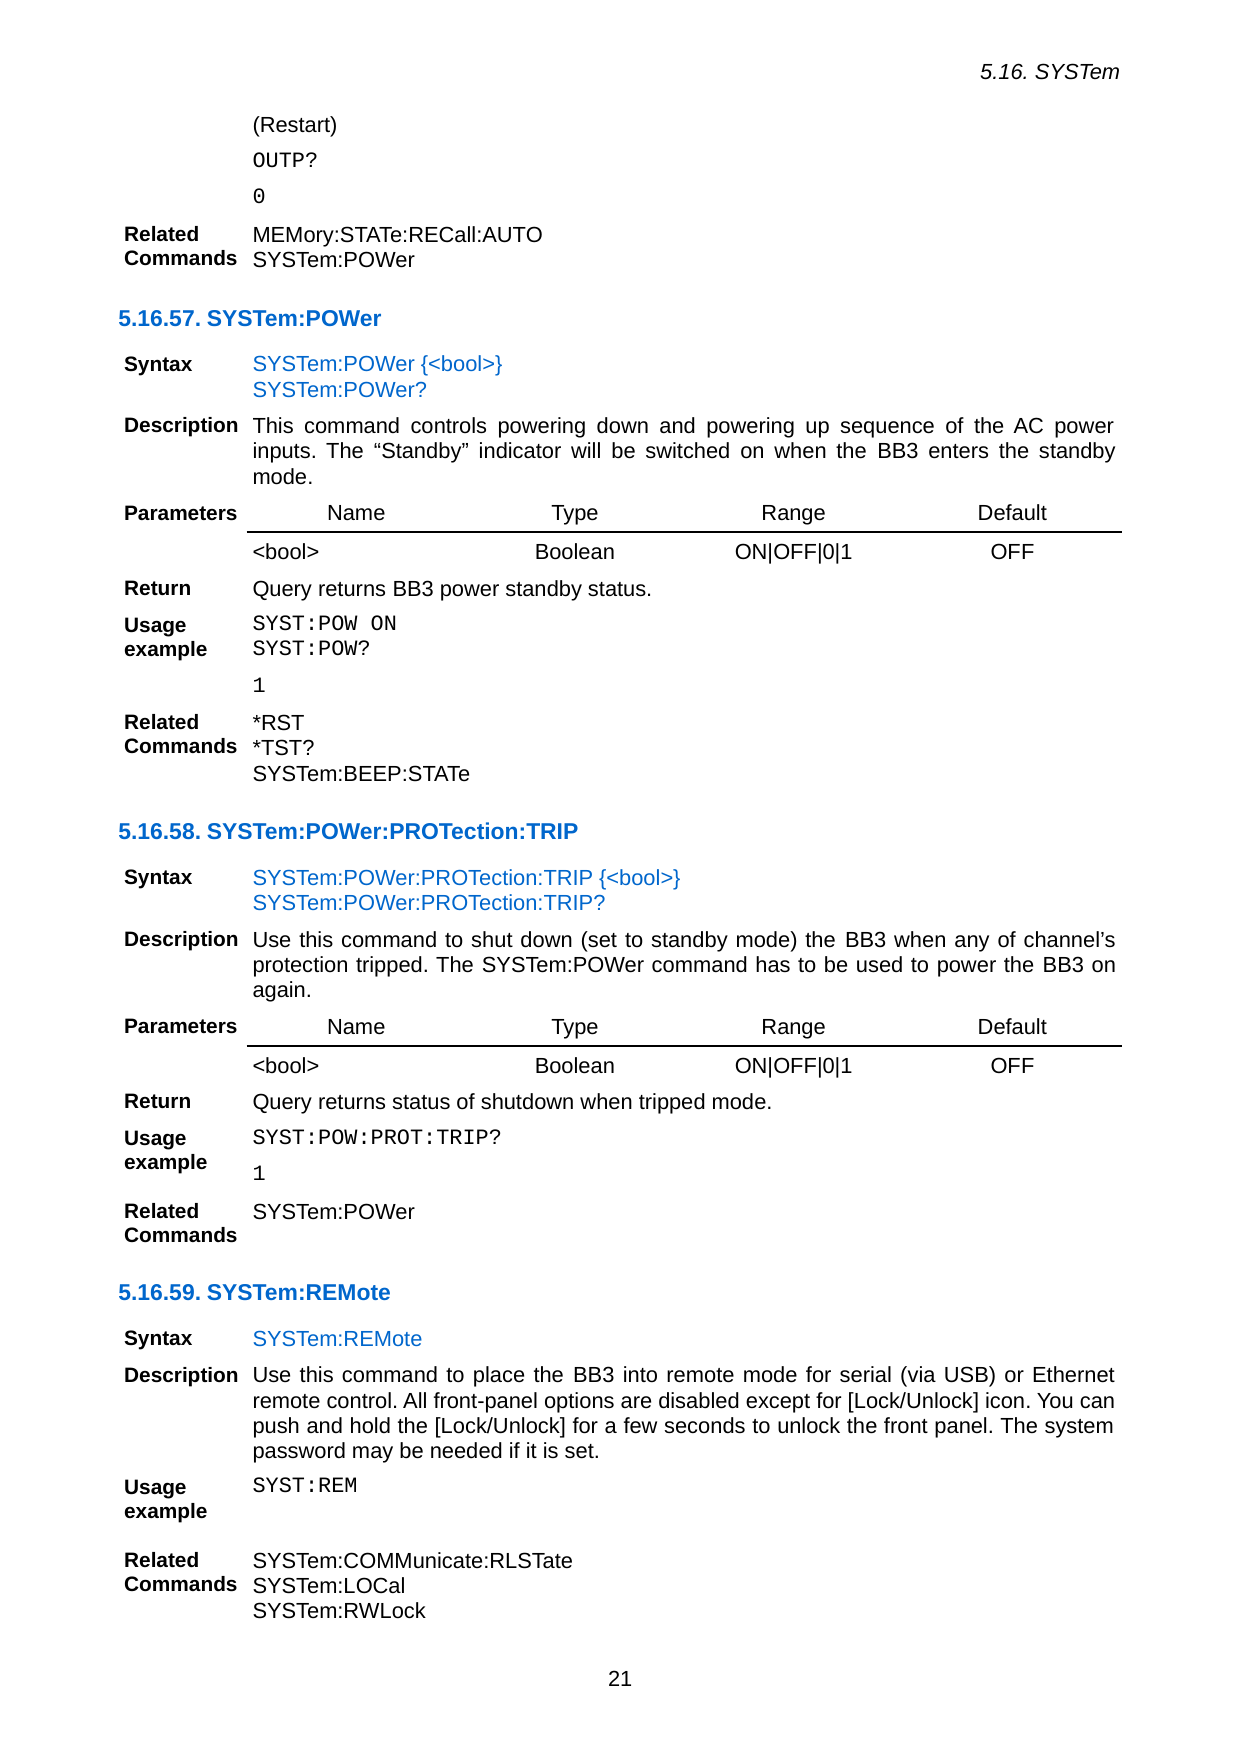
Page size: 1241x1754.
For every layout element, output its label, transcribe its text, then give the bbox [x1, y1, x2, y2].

table_cell Return [118, 570, 247, 607]
table_header SYSTem:REMote [247, 1320, 1122, 1357]
table_cell Query returns status of shutdown when tripped mode. [247, 1084, 1122, 1120]
table_cell Usage example [118, 1469, 247, 1542]
table_cell Parameters [118, 495, 247, 570]
table_cell Usage example [118, 607, 247, 704]
table_cell [118, 106, 247, 216]
table_cell SYST:POW ON SYST:POW? 1 [247, 607, 1122, 704]
table_cell Default [903, 1008, 1122, 1045]
table_cell Description [118, 408, 247, 494]
table_cell OFF [903, 533, 1122, 570]
table_cell Range [684, 1008, 903, 1045]
table_cell This command controls powering down and powering up sequence of the AC power inputs. The “Standby” indicator will be switched on when the BB3 enters the standby mode. [247, 408, 1122, 494]
table_cell Query returns BB3 power standby status. [247, 570, 1122, 607]
table_header Syntax [118, 859, 247, 921]
table_cell ON|OFF|0|1 [684, 533, 903, 570]
subtitle SYSTem:POWer [118, 304, 1122, 331]
table_cell MEMory:STATe:RECall:AUTO SYSTem:POWer [247, 216, 1122, 278]
table_header SYSTem:POWer {<bool>} SYSTem:POWer? [247, 346, 1122, 407]
table_cell Parameters [118, 1008, 247, 1083]
table_cell SYST:REM [247, 1469, 1122, 1542]
table_cell (Restart) OUTP? 0 [247, 106, 1122, 216]
table_cell Type [465, 1008, 684, 1045]
table_cell Boolean [465, 1047, 684, 1083]
table_cell <bool> [247, 1047, 465, 1083]
table_cell Related Commands [118, 704, 247, 791]
table_cell ON|OFF|0|1 [684, 1047, 903, 1083]
table_cell <bool> [247, 533, 465, 570]
table_cell Related Commands [118, 216, 247, 278]
table_cell Description [118, 921, 247, 1008]
table_cell Range [684, 495, 903, 531]
table_cell *RST *TST? SYSTem:BEEP:STATe [247, 704, 1122, 791]
table_cell Name [247, 1008, 465, 1045]
table_cell Use this command to shut down (set to standby mode) the BB3 when any of channel’s protection tripped. The SYSTem:POWer command has to be used to power the BB3 on again. [247, 921, 1122, 1008]
table_header Syntax [118, 1320, 247, 1357]
table_cell Related Commands [118, 1542, 247, 1629]
table_cell Use this command to place the BB3 into remote mode for serial (via USB) or Ethernet remote control. All front-panel options are disabled except for [Lock/Unlock] icon. You can push and hold the [Lock/Unlock] for a few seconds to unlock the front panel. The system password may be needed if it is set. [247, 1357, 1122, 1469]
table_header SYSTem:POWer:PROTection:TRIP {<bool>} SYSTem:POWer:PROTection:TRIP? [247, 859, 1122, 921]
table_header Syntax [118, 346, 247, 407]
table_cell SYSTem:COMMunicate:RLSTate SYSTem:LOCal SYSTem:RWLock [247, 1542, 1122, 1629]
table_cell OFF [903, 1047, 1122, 1083]
table_cell SYSTem:POWer [247, 1193, 1122, 1252]
table_cell Return [118, 1084, 247, 1120]
table_cell SYST:POW:PROT:TRIP? 1 [247, 1120, 1122, 1193]
table_cell Name [247, 495, 465, 531]
table_cell Related Commands [118, 1193, 247, 1252]
table_cell Usage example [118, 1120, 247, 1193]
table_cell Type [465, 495, 684, 531]
table_cell Boolean [465, 533, 684, 570]
subtitle SYSTem:REMote [118, 1279, 1122, 1305]
subtitle SYSTem:POWer:PROTection:TRIP [118, 818, 1122, 844]
table_cell Description [118, 1357, 247, 1469]
table_cell Default [903, 495, 1122, 531]
